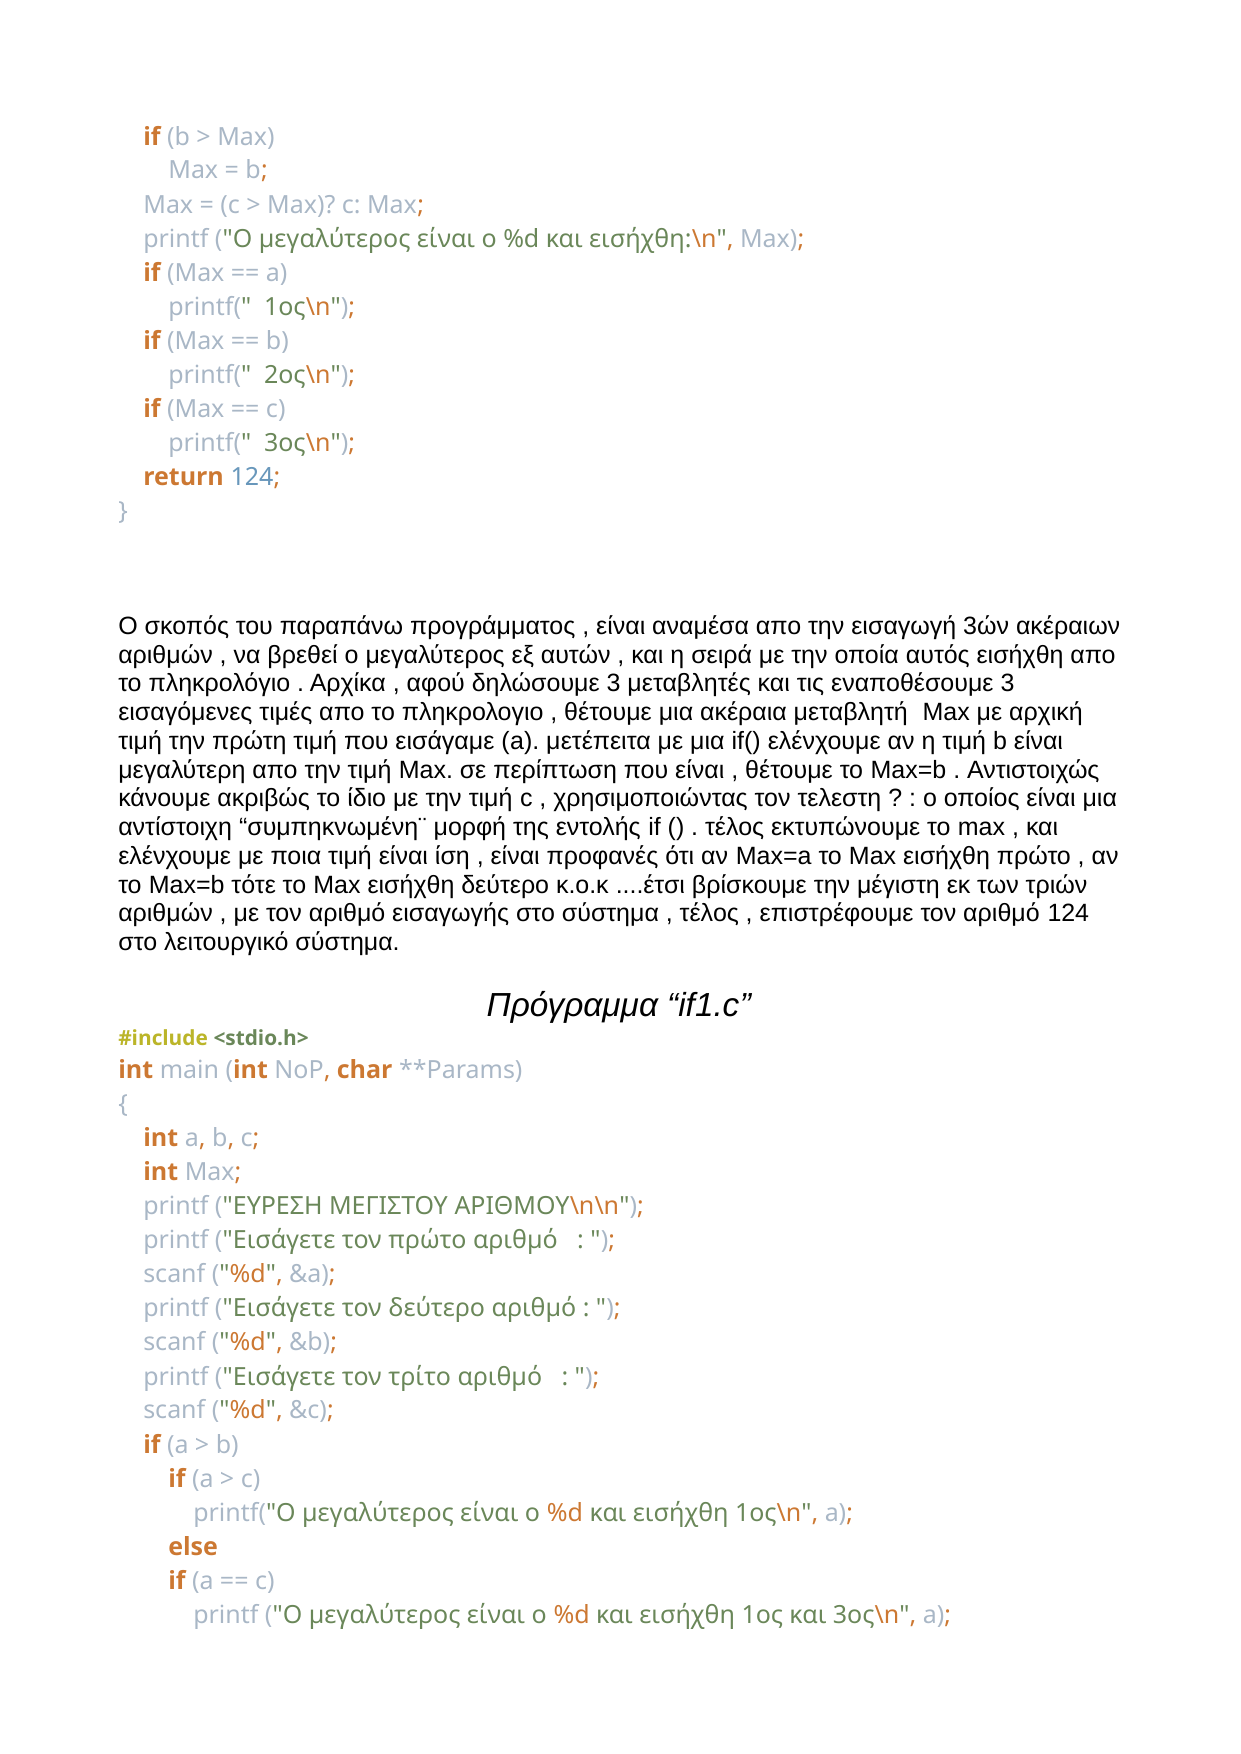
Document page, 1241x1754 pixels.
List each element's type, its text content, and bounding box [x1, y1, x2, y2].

text scanf ("%d", &b); [118, 1324, 1122, 1358]
text printf ("Εισάγετε τον δεύτερο αριθμό : "); [118, 1290, 1122, 1324]
text { [118, 1086, 1122, 1120]
text Πρόγραμμα “if1.c” [118, 985, 1122, 1023]
text if (a > b) [118, 1426, 1122, 1460]
text if (Max == a) [118, 254, 1122, 288]
text if (Max == b) [118, 322, 1122, 357]
text printf(" 2ος\n"); [118, 357, 1122, 391]
text return 124; [118, 459, 1122, 493]
text Max = b; [118, 152, 1122, 186]
text #include <stdio.h> [118, 1023, 1122, 1052]
text printf ("Εισάγετε τον τρίτο αριθμό : "); [118, 1358, 1122, 1392]
text Ο σκοπός του παραπάνω προγράμματος , είναι αναμέσα απο την εισαγωγή 3ών ακέραιων αριθμών , να βρεθεί ο μεγαλύτερος εξ αυτών , και η σειρά με την οποία αυτός εισήχθη απο το πληκρολόγιο . Αρχίκα , αφού δηλώσουμε 3 μεταβλητές και τις εναποθέσουμε 3 εισαγόμενες τιμές απο το πληκρολογιο , θέτουμε μια ακέραια μεταβλητή Max με αρχική τιμή την πρώτη τιμή που εισάγαμε (a). μετέπειτα με μια if() ελένχουμε αν η τιμή b είναι μεγαλύτερη απο την τιμή Max. σε περίπτωση που είναι , θέτουμε το Max=b . Αντιστοιχώς κάνουμε ακριβώς το ίδιο με την τιμή c , χρησιμοποιώντας τον τελεστη ? : ο οποίος είναι μια αντίστοιχη “συμπηκνωμένη¨ μορφή της εντολής if () . τέλος εκτυπώνουμε το max , και ελένχουμε με ποια τιμή είναι ίση , είναι προφανές ότι αν Max=a το Max εισήχθη πρώτο , αν το Max=b τότε το Max εισήχθη δεύτερο κ.ο.κ ....έτσι βρίσκουμε την μέγιστη εκ των τριών αριθμών , με τον αριθμό εισαγωγής στο σύστημα , τέλος , επιστρέφουμε τον αριθμό 124 στο λειτουργικό σύστημα. [118, 611, 1122, 956]
text printf ("Εισάγετε τον πρώτο αριθμό : "); [118, 1222, 1122, 1256]
text int main (int NoP, char **Params) [118, 1052, 1122, 1086]
text printf ("ΕΥΡΕΣΗ ΜΕΓΙΣΤΟΥ ΑΡΙΘΜΟΥ\n\n"); [118, 1188, 1122, 1222]
text if (a == c) [118, 1562, 1122, 1597]
text printf ("Ο μεγαλύτερος είναι ο %d και εισήχθη:\n", Max); [118, 220, 1122, 254]
text printf("Ο μεγαλύτερος είναι ο %d και εισήχθη 1ος\n", a); [118, 1494, 1122, 1528]
text printf(" 3ος\n"); [118, 425, 1122, 459]
text int Max; [118, 1154, 1122, 1188]
text if (a > c) [118, 1460, 1122, 1494]
text printf ("Ο μεγαλύτερος είναι ο %d και εισήχθη 1ος και 3ος\n", a); [118, 1597, 1122, 1631]
text if (b > Max) [118, 118, 1122, 152]
text } [118, 493, 1122, 527]
text printf(" 1ος\n"); [118, 288, 1122, 322]
text if (Max == c) [118, 391, 1122, 425]
text else [118, 1528, 1122, 1562]
text int a, b, c; [118, 1120, 1122, 1154]
text Max = (c > Max)? c: Max; [118, 186, 1122, 220]
text scanf ("%d", &c); [118, 1392, 1122, 1426]
text scanf ("%d", &a); [118, 1256, 1122, 1290]
